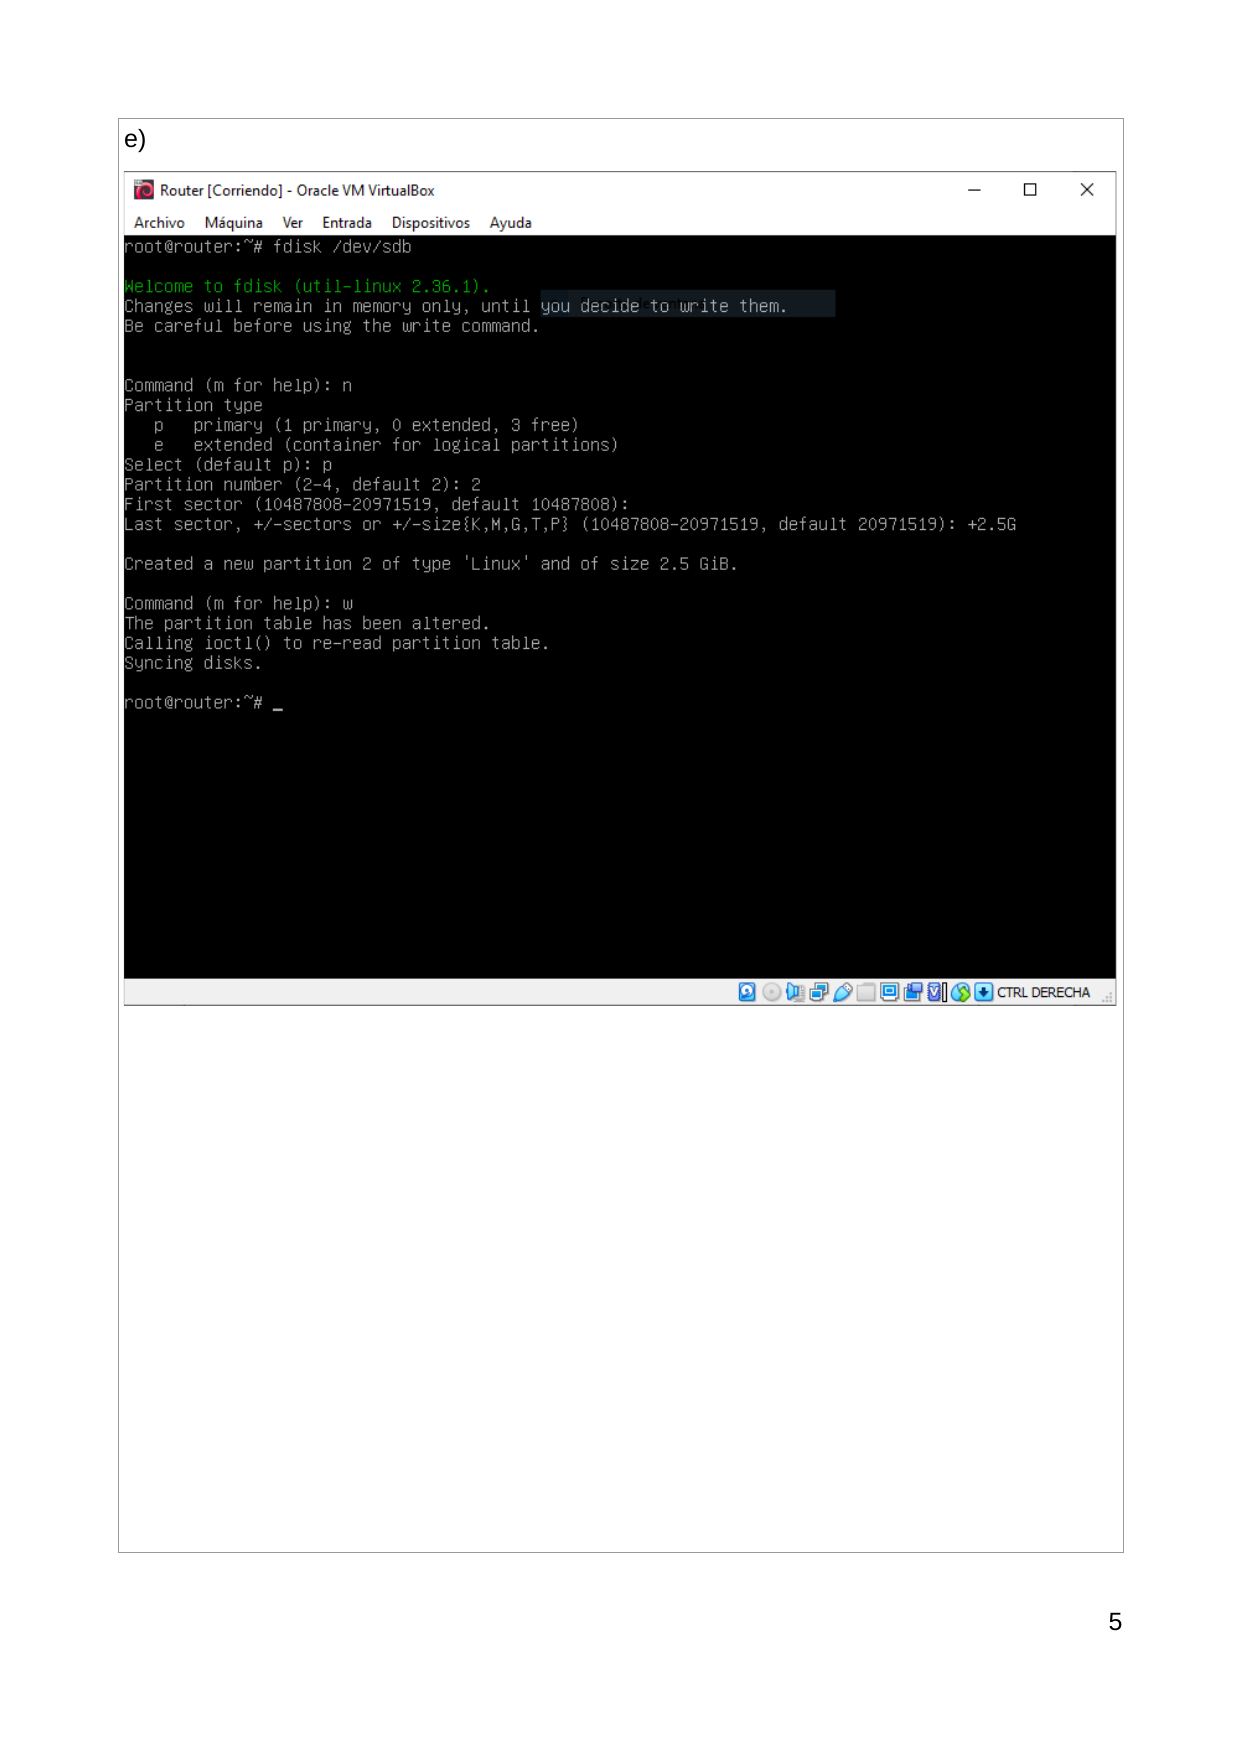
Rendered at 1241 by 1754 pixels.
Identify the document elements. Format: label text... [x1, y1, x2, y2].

table_cell e) [119, 119, 1123, 1552]
picture [123, 171, 1117, 1006]
